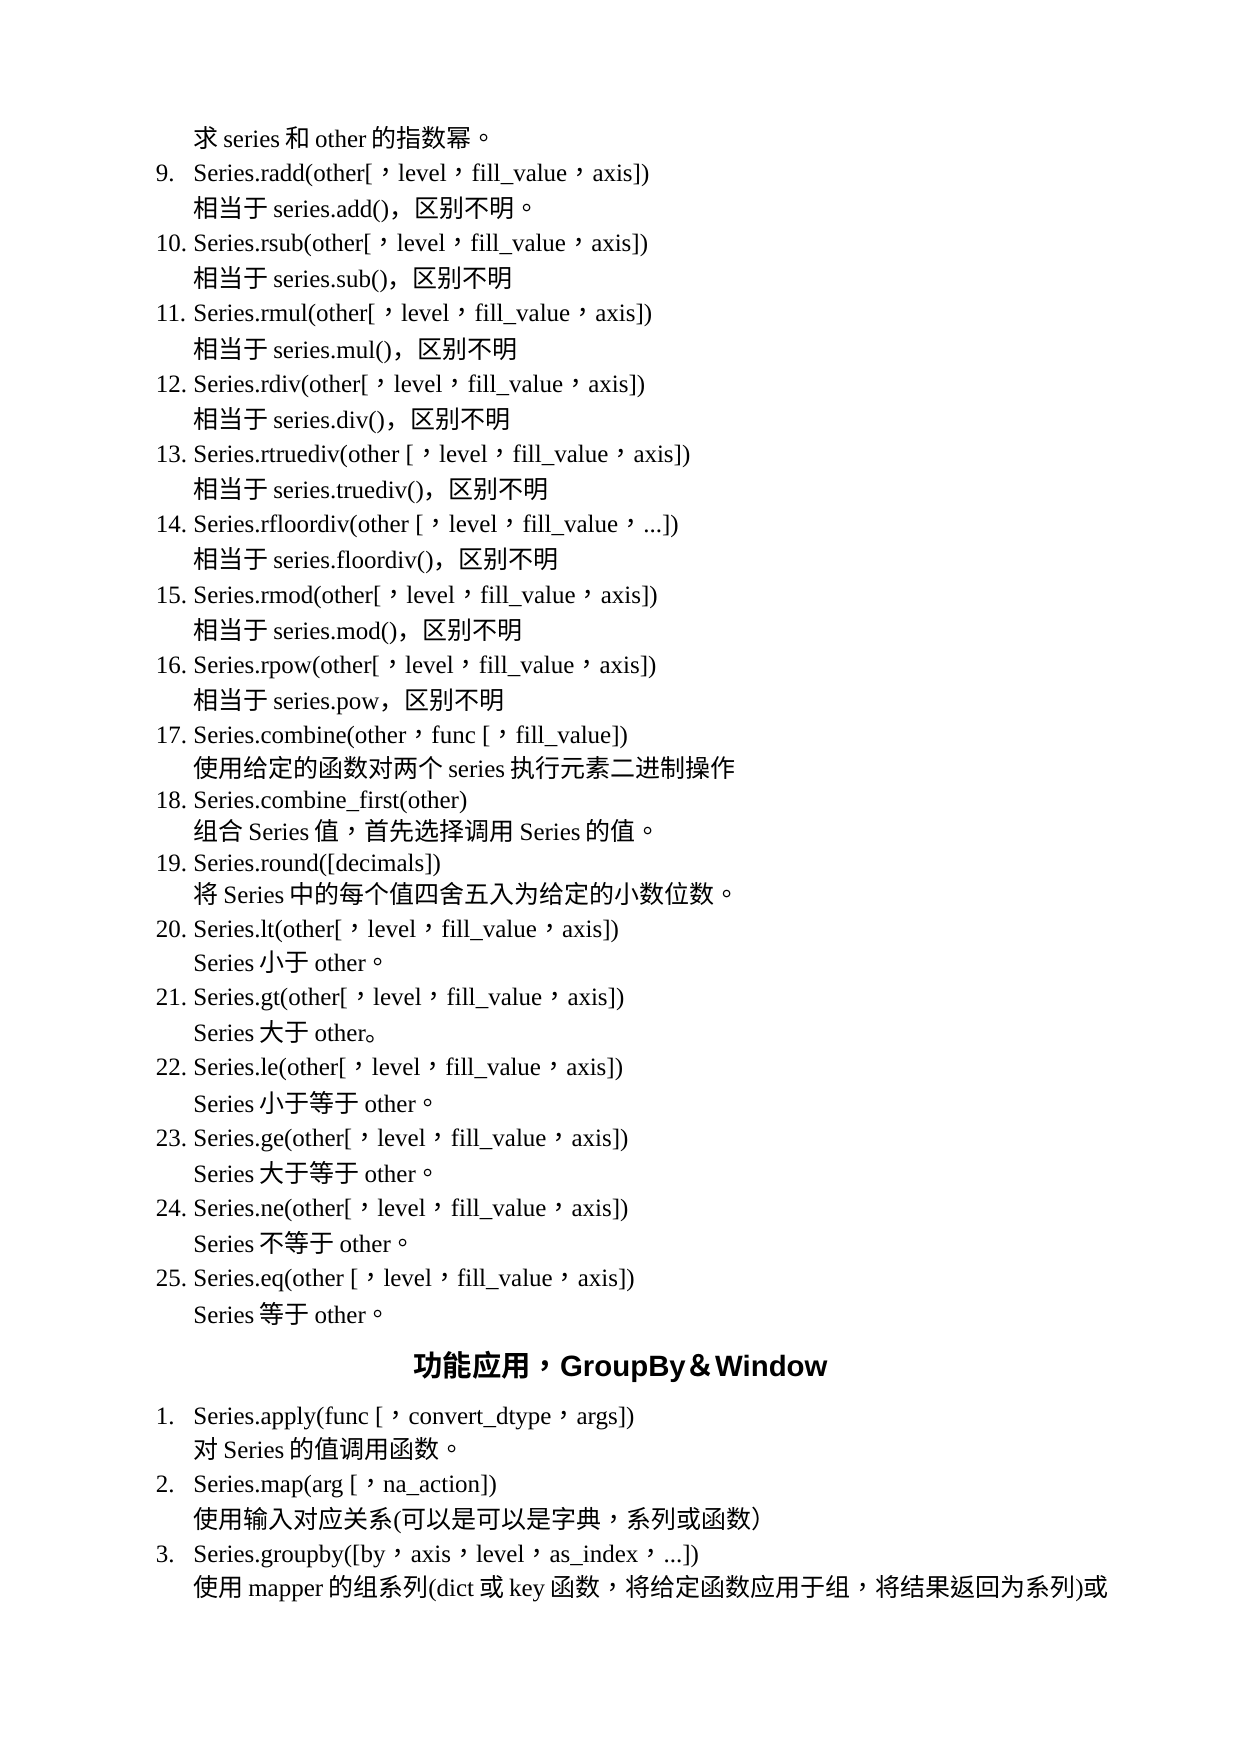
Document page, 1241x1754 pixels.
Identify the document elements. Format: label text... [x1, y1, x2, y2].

list Series等于other。 [156, 1294, 1122, 1330]
list Series.ne(other[，level，fill_value，axis]) [156, 1190, 1122, 1224]
list Series小于other。 [156, 945, 1122, 979]
list 相当于series.sub()，区别不明 [156, 259, 1122, 295]
list Series大于等于other。 [156, 1153, 1122, 1190]
list Series.combine(other，func [，fill_value]) [156, 717, 1122, 751]
subtitle 功能应用，GroupBy＆Window [118, 1345, 1122, 1385]
list Series.gt(other[，level，fill_value，axis]) [156, 979, 1122, 1013]
list 相当于series.truediv()，区别不明 [156, 470, 1122, 506]
list Series.ge(other[，level，fill_value，axis]) [156, 1119, 1122, 1153]
list Series.rtruediv(other [，level，fill_value，axis]) [156, 436, 1122, 470]
list Series小于等于other。 [156, 1083, 1122, 1119]
list Series.rdiv(other[，level，fill_value，axis]) [156, 365, 1122, 399]
list 相当于series.div()，区别不明 [156, 399, 1122, 436]
list Series.round([decimals]) [156, 848, 1122, 877]
list 使用mapper的组系列(dict或key函数，将给定函数应用于组，将结果返回为系列)或 [156, 1570, 1122, 1604]
list 相当于series.mul()，区别不明 [156, 329, 1122, 365]
list 相当于series.add()，区别不明。 [156, 188, 1122, 225]
list 组合Series值，首先选择调用Series的值。 [156, 814, 1122, 848]
list Series.eq(other [，level，fill_value，axis]) [156, 1260, 1122, 1294]
list Series.rpow(other[，level，fill_value，axis]) [156, 647, 1122, 681]
list Series.rmod(other[，level，fill_value，axis]) [156, 576, 1122, 610]
list Series.groupby([by，axis，level，as_index，...]) [156, 1536, 1122, 1570]
list Series大于other。 [156, 1013, 1122, 1049]
list 相当于series.floordiv()，区别不明 [156, 540, 1122, 576]
list Series.le(other[，level，fill_value，axis]) [156, 1049, 1122, 1083]
list 求series和other的指数幂。 [156, 118, 1122, 154]
list Series.map(arg [，na_action]) [156, 1466, 1122, 1499]
list Series.rsub(other[，level，fill_value，axis]) [156, 225, 1122, 259]
list Series.combine_first(other) [156, 785, 1122, 814]
list Series.rmul(other[，level，fill_value，axis]) [156, 295, 1122, 329]
list Series.apply(func [，convert_dtype，args]) [156, 1397, 1122, 1431]
list 将Series中的每个值四舍五入为给定的小数位数。 [156, 877, 1122, 911]
list Series.radd(other[，level，fill_value，axis]) [156, 154, 1122, 188]
list 使用输入对应关系(可以是可以是字典，系列或函数） [156, 1499, 1122, 1536]
list Series.rfloordiv(other [，level，fill_value，...]) [156, 506, 1122, 540]
list 相当于series.mod()，区别不明 [156, 610, 1122, 647]
list 对Series的值调用函数。 [156, 1431, 1122, 1466]
list Series.lt(other[，level，fill_value，axis]) [156, 911, 1122, 945]
list Series不等于other。 [156, 1224, 1122, 1260]
list 相当于series.pow，区别不明 [156, 681, 1122, 717]
list 使用给定的函数对两个series执行元素二进制操作 [156, 751, 1122, 785]
